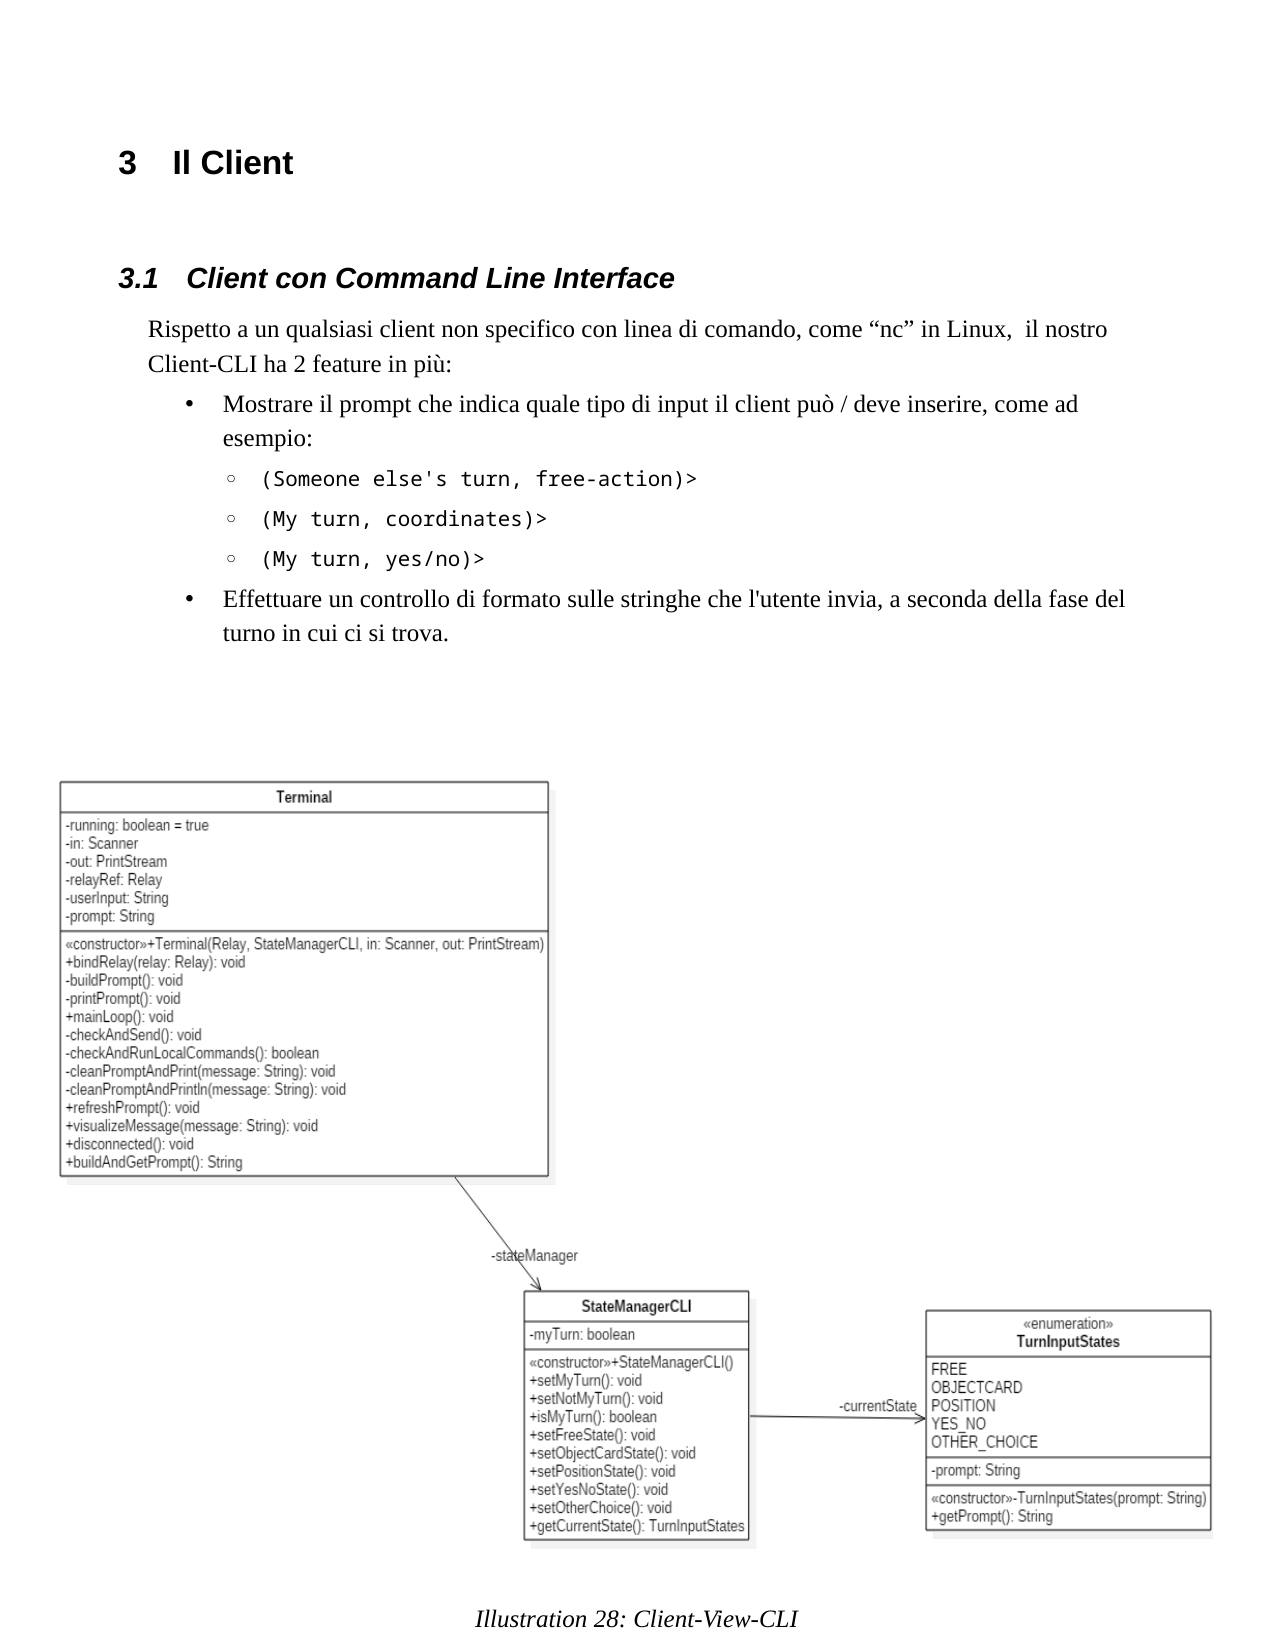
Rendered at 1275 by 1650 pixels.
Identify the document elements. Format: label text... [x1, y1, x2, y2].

list (My turn, coordinates)> [223, 504, 1157, 532]
list (My turn, yes/no)> [223, 544, 1157, 572]
list (Someone else's turn, free-action)> [223, 464, 1157, 492]
subtitle Client con Command Line Interface [118, 261, 1157, 295]
subtitle Il Client [118, 143, 1157, 182]
list Mostrare il prompt che indica quale tipo di input il client può / deve inserire, come ad esempio: [185, 389, 1157, 452]
list Effettuare un controllo di formato sulle stringhe che l'utente invia, a seconda della fase del turno in cui ci si trova. [185, 584, 1157, 647]
text Illustration 28: Client-View-CLI [30, 1604, 1245, 1633]
picture [50, 771, 1213, 1552]
text Rispetto a un qualsiasi client non specifico con linea di comando, come “nc” in Linux, il nostro Client-CLI ha 2 feature in più: [148, 314, 1157, 377]
